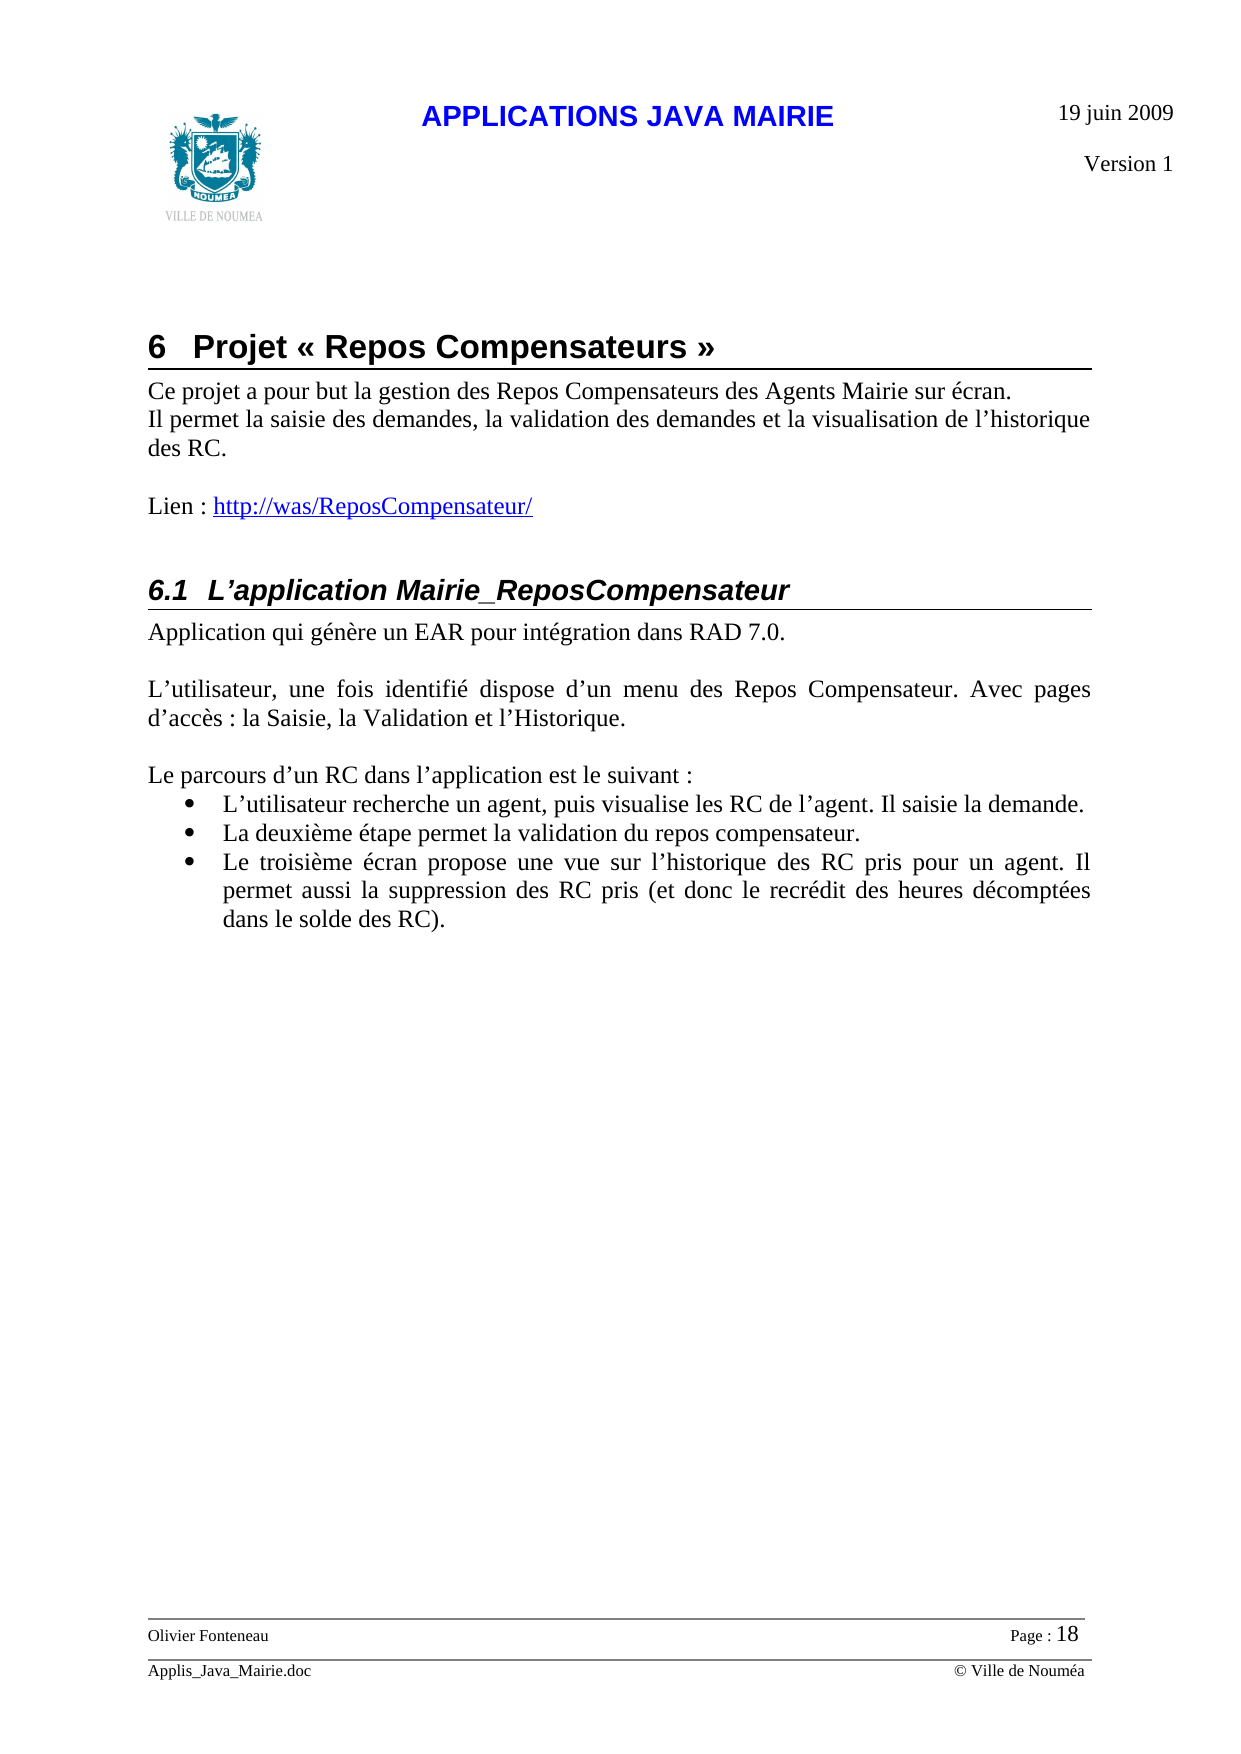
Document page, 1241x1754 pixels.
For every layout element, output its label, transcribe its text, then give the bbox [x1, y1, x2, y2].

list L’utilisateur recherche un agent, puis visualise les RC de l’agent. Il saisie la demande. [185, 789, 1092, 818]
subtitle L’application Mairie_ReposCompensateur [148, 573, 1092, 609]
list Le troisième écran propose une vue sur l’historique des RC pris pour un agent. Il permet aussi la suppression des RC pris (et donc le recrédit des heures décomptées dans le solde des RC). [185, 847, 1092, 933]
text Application qui génère un EAR pour intégration dans RAD 7.0. [148, 617, 1092, 645]
text L’utilisateur, une fois identifié dispose d’un menu des Repos Compensateur. Avec pages d’accès : la Saisie, la Validation et l’Historique. [148, 674, 1092, 732]
text Ce projet a pour but la gestion des Repos Compensateurs des Agents Mairie sur écran. [148, 376, 1092, 404]
text Lien : http://was/ReposCompensateur/ [148, 491, 1092, 519]
picture [164, 107, 264, 227]
list La deuxième étape permet la validation du repos compensateur. [185, 818, 1092, 847]
text Il permet la saisie des demandes, la validation des demandes et la visualisation de l’historique des RC. [148, 404, 1092, 462]
text Le parcours d’un RC dans l’application est le suivant : [148, 760, 1092, 789]
subtitle Projet « Repos Compensateurs » [148, 327, 1092, 368]
